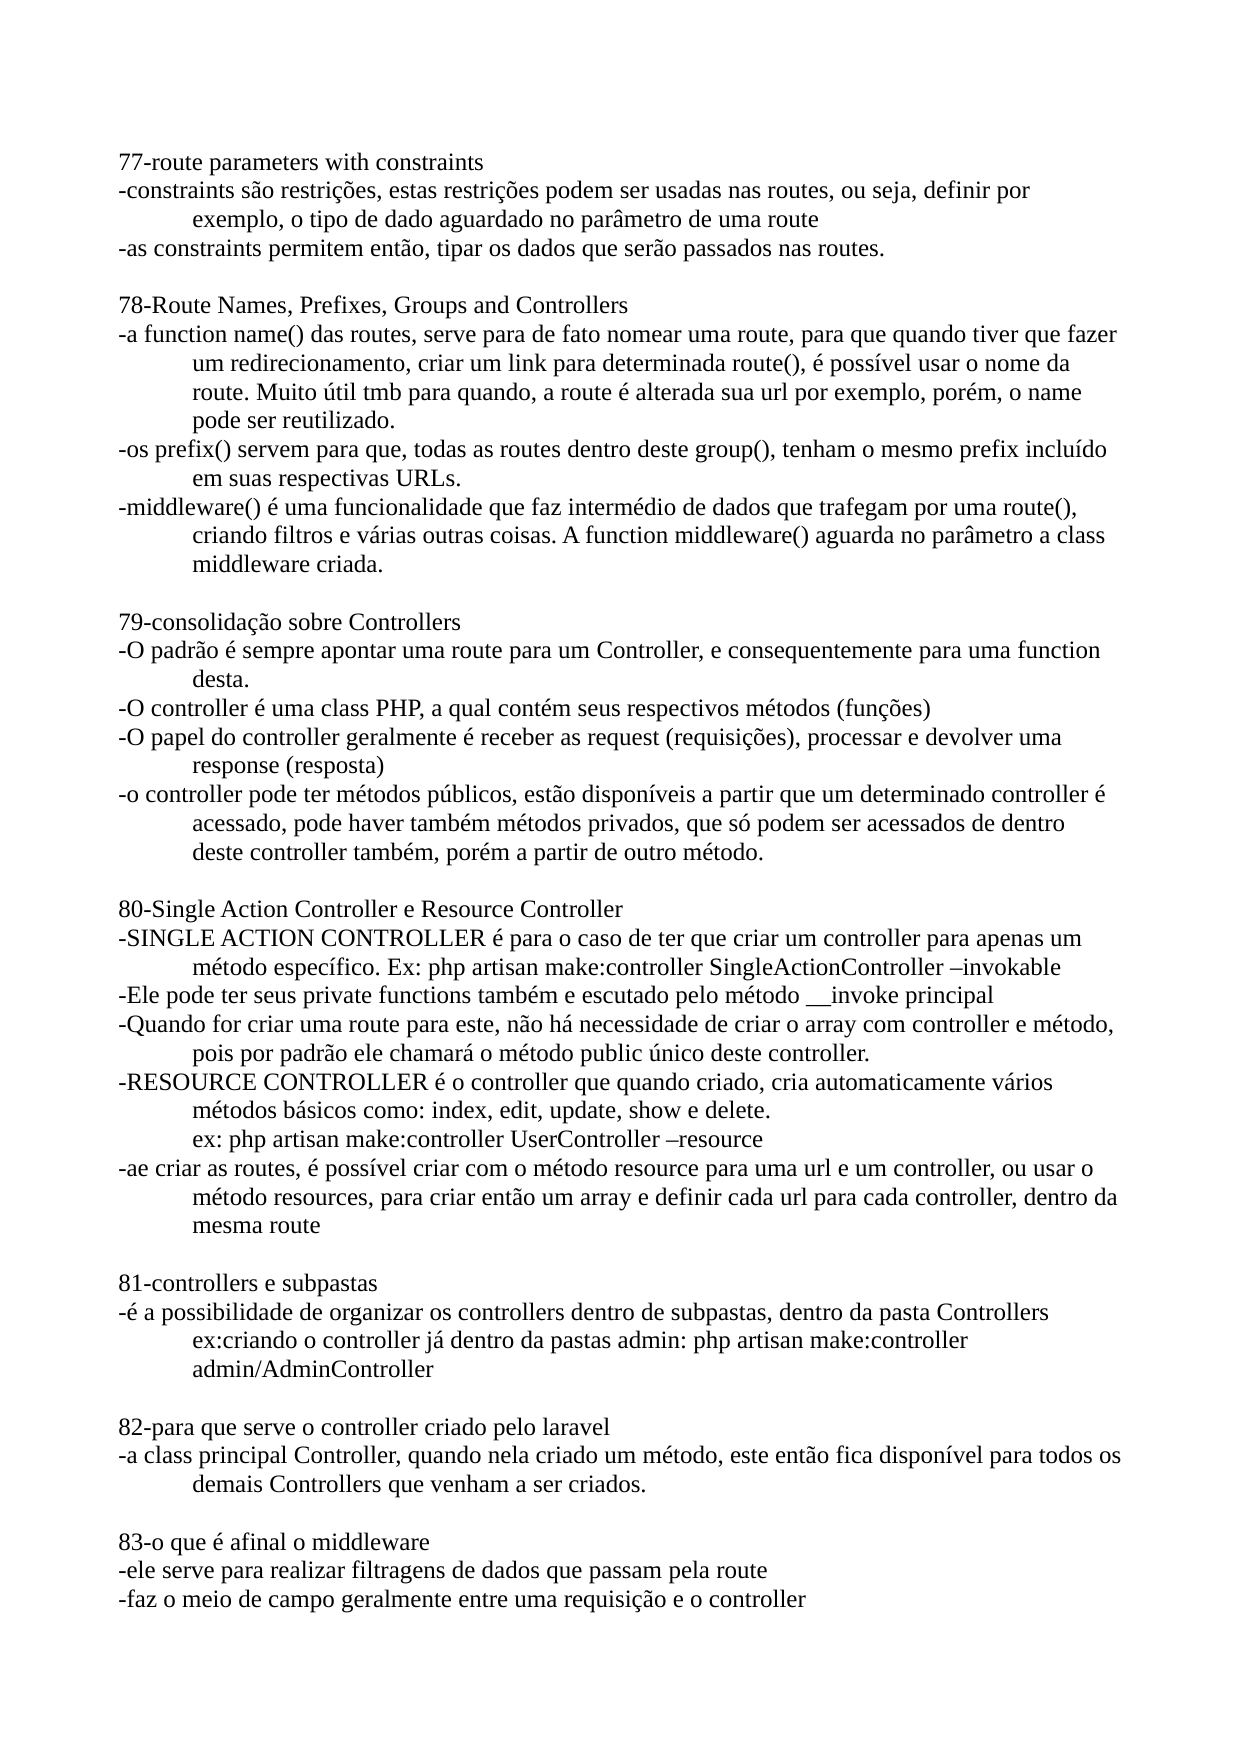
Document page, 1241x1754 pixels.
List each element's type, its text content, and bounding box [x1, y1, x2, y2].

text -O padrão é sempre apontar uma route para um Controller, e consequentemente para uma function desta. [118, 636, 1122, 693]
text -O controller é uma class PHP, a qual contém seus respectivos métodos (funções) [118, 693, 1122, 722]
text ex: php artisan make:controller UserController –resource [118, 1124, 1122, 1153]
text -Quando for criar uma route para este, não há necessidade de criar o array com controller e método, pois por padrão ele chamará o método public único deste controller. [118, 1009, 1122, 1067]
text -o controller pode ter métodos públicos, estão disponíveis a partir que um determinado controller é acessado, pode haver também métodos privados, que só podem ser acessados de dentro deste controller também, porém a partir de outro método. [118, 779, 1122, 866]
text 77-route parameters with constraints [118, 147, 1122, 176]
text 78-Route Names, Prefixes, Groups and Controllers [118, 291, 1122, 319]
text -Ele pode ter seus private functions também e escutado pelo método __invoke principal [118, 981, 1122, 1009]
text -as constraints permitem então, tipar os dados que serão passados nas routes. [118, 233, 1122, 262]
text -a function name() das routes, serve para de fato nomear uma route, para que quando tiver que fazer um redirecionamento, criar um link para determinada route(), é possível usar o nome da route. Muito útil tmb para quando, a route é alterada sua url por exemplo, porém, o name pode ser reutilizado. [118, 319, 1122, 434]
text 80-Single Action Controller e Resource Controller [118, 894, 1122, 923]
text 82-para que serve o controller criado pelo laravel [118, 1412, 1122, 1441]
text 81-controllers e subpastas [118, 1268, 1122, 1297]
text 83-o que é afinal o middleware [118, 1527, 1122, 1556]
text -constraints são restrições, estas restrições podem ser usadas nas routes, ou seja, definir por exemplo, o tipo de dado aguardado no parâmetro de uma route [118, 176, 1122, 233]
text -é a possibilidade de organizar os controllers dentro de subpastas, dentro da pasta Controllers [118, 1297, 1122, 1326]
text -O papel do controller geralmente é receber as request (requisições), processar e devolver uma response (resposta) [118, 722, 1122, 779]
text -RESOURCE CONTROLLER é o controller que quando criado, cria automaticamente vários métodos básicos como: index, edit, update, show e delete. [118, 1067, 1122, 1124]
text 79-consolidação sobre Controllers [118, 607, 1122, 636]
text ex:criando o controller já dentro da pastas admin: php artisan make:controller admin/AdminController [118, 1326, 1122, 1383]
text -ele serve para realizar filtragens de dados que passam pela route [118, 1556, 1122, 1584]
text -a class principal Controller, quando nela criado um método, este então fica disponível para todos os demais Controllers que venham a ser criados. [118, 1441, 1122, 1498]
text -faz o meio de campo geralmente entre uma requisição e o controller [118, 1584, 1122, 1613]
text -SINGLE ACTION CONTROLLER é para o caso de ter que criar um controller para apenas um método específico. Ex: php artisan make:controller SingleActionController –invokable [118, 923, 1122, 981]
text -ae criar as routes, é possível criar com o método resource para uma url e um controller, ou usar o método resources, para criar então um array e definir cada url para cada controller, dentro da mesma route [118, 1153, 1122, 1239]
text -middleware() é uma funcionalidade que faz intermédio de dados que trafegam por uma route(), criando filtros e várias outras coisas. A function middleware() aguarda no parâmetro a class middleware criada. [118, 492, 1122, 578]
text -os prefix() servem para que, todas as routes dentro deste group(), tenham o mesmo prefix incluído em suas respectivas URLs. [118, 434, 1122, 492]
